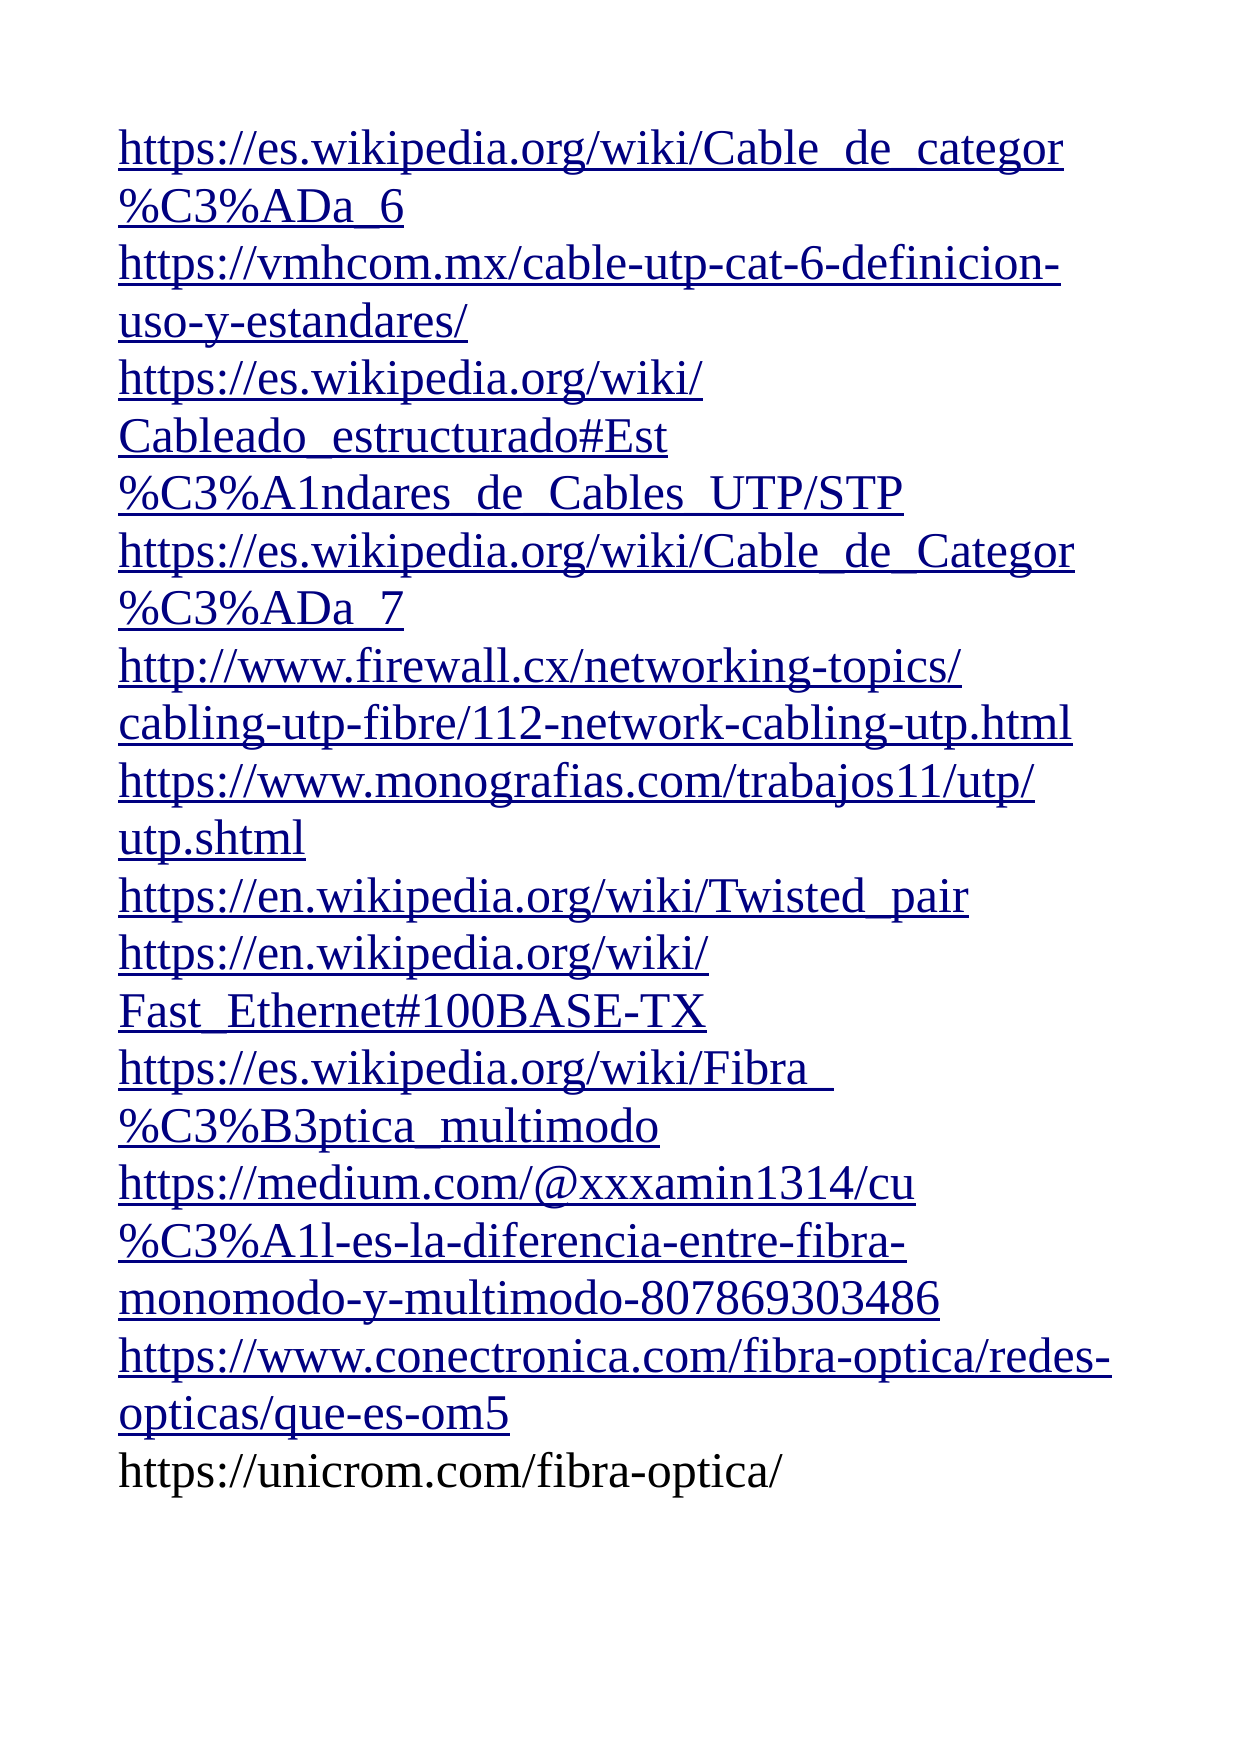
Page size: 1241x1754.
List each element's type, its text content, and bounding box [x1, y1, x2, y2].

text https://es.wikipedia.org/wiki/Cable_de_Categor%C3%ADa_7 [118, 521, 1122, 636]
text https://www.monografias.com/trabajos11/utp/utp.shtml [118, 751, 1122, 866]
text https://vmhcom.mx/cable-utp-cat-6-definicion-uso-y-estandares/ [118, 233, 1122, 348]
text https://medium.com/@xxxamin1314/cu%C3%A1l-es-la-diferencia-entre-fibra-monomodo-y-multimodo-807869303486 [118, 1153, 1122, 1326]
text https://en.wikipedia.org/wiki/Fast_Ethernet#100BASE-TX [118, 923, 1122, 1038]
text https://unicrom.com/fibra-optica/ [118, 1441, 1122, 1498]
text https://en.wikipedia.org/wiki/Twisted_pair [118, 866, 1122, 923]
text https://www.conectronica.com/fibra-optica/redes-opticas/que-es-om5 [118, 1326, 1122, 1441]
text https://es.wikipedia.org/wiki/Cableado_estructurado#Est%C3%A1ndares_de_Cables_UTP/STP [118, 348, 1122, 521]
text http://www.firewall.cx/networking-topics/cabling-utp-fibre/112-network-cabling-utp.html [118, 636, 1122, 751]
text https://es.wikipedia.org/wiki/Fibra_%C3%B3ptica_multimodo [118, 1038, 1122, 1153]
text https://es.wikipedia.org/wiki/Cable_de_categor%C3%ADa_6 [118, 118, 1122, 233]
